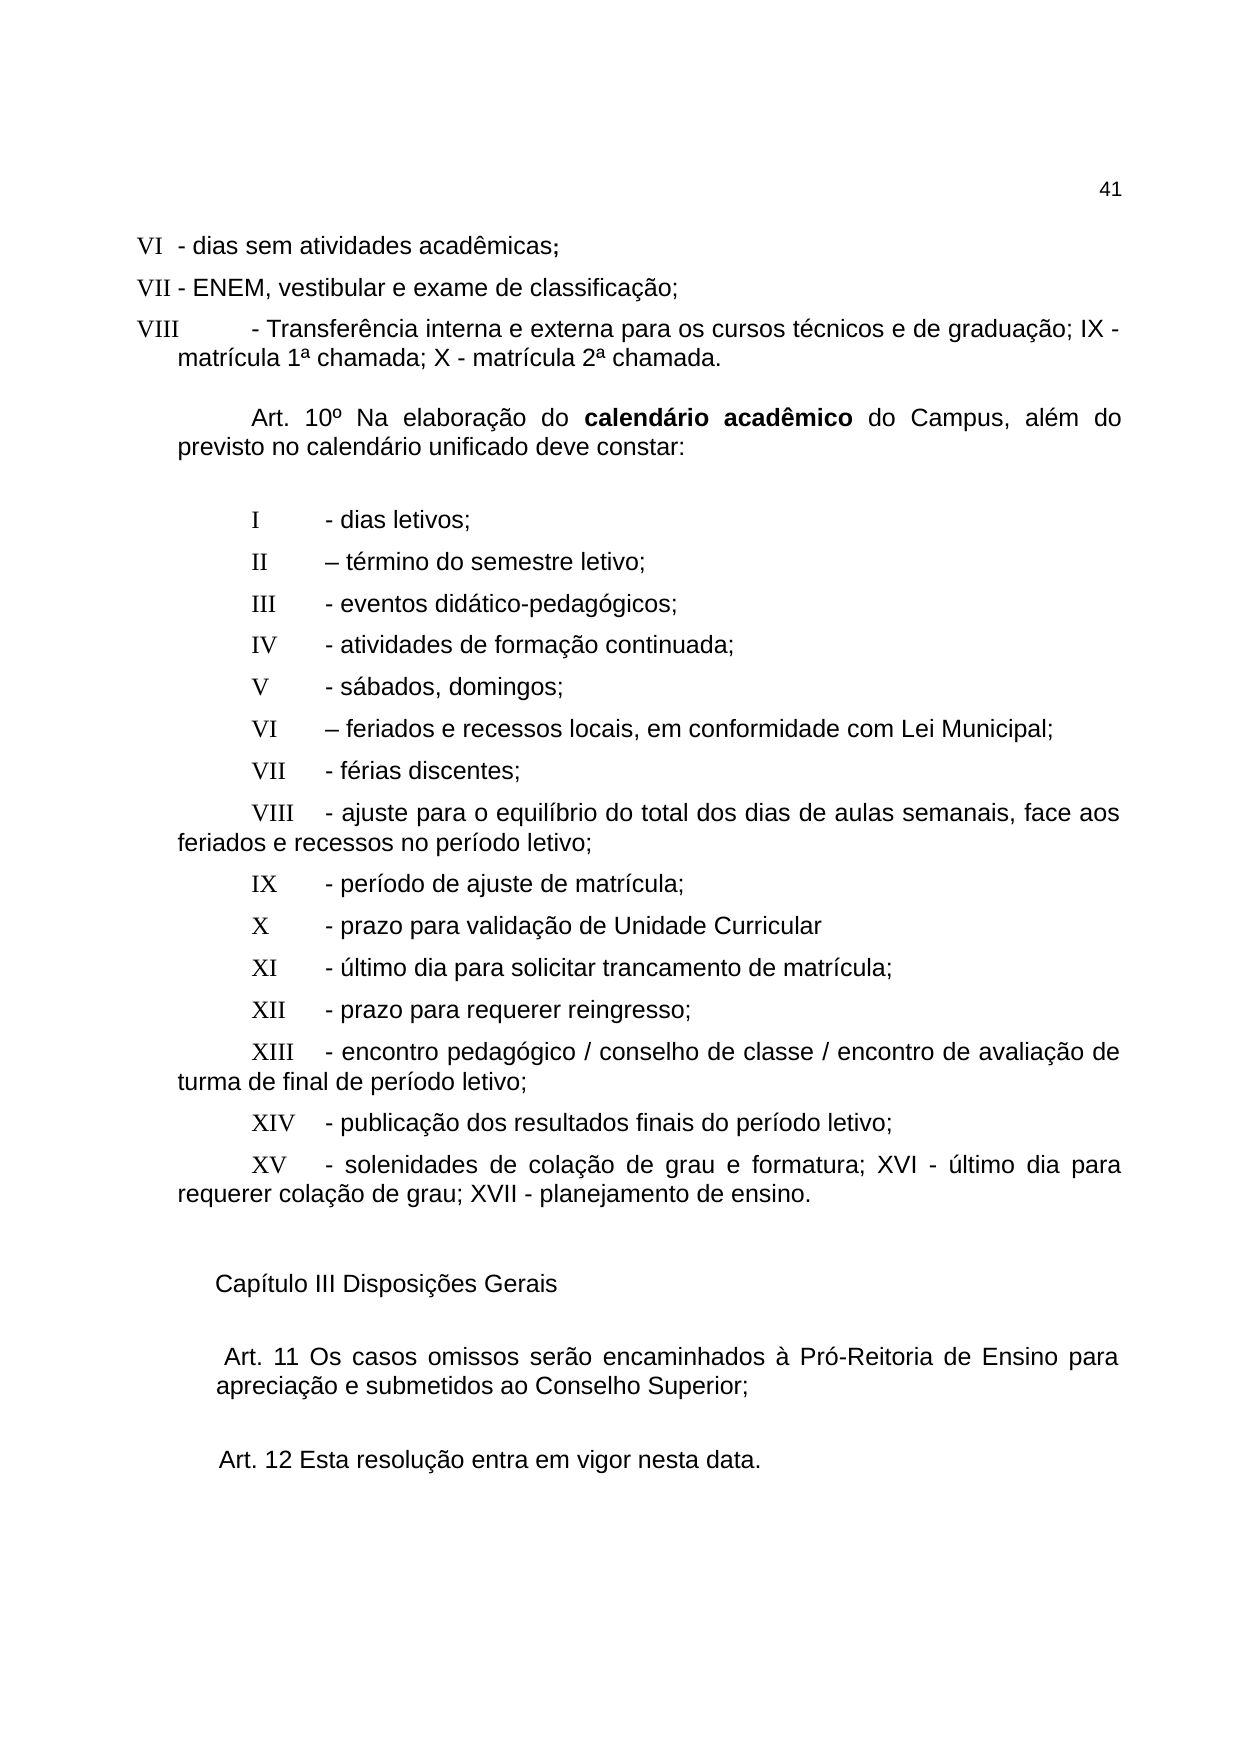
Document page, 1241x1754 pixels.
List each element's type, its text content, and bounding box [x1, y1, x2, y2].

list – feriados e recessos locais, em conformidade com Lei Municipal; [177, 714, 1122, 743]
text Art. 10º Na elaboração do calendário acadêmico do Campus, além do previsto no calendário unificado deve constar: [177, 403, 1122, 461]
list - encontro pedagógico / conselho de classe / encontro de avaliação de turma de final de período letivo; [177, 1037, 1122, 1095]
list - eventos didático-pedagógicos; [177, 588, 1122, 617]
text Art. 11 Os casos omissos serão encaminhados à Pró-Reitoria de Ensino para apreciação e submetidos ao Conselho Superior; [215, 1342, 1120, 1400]
list - último dia para solicitar trancamento de matrícula; [177, 953, 1122, 982]
list - dias sem atividades acadêmicas; [136, 231, 1122, 259]
list - prazo para validação de Unidade Curricular [177, 911, 1122, 940]
list - sábados, domingos; [177, 672, 1122, 701]
list - período de ajuste de matrícula; [177, 869, 1122, 898]
text Capítulo III Disposições Gerais [215, 1269, 1120, 1298]
list - dias letivos; [177, 505, 1122, 534]
list - publicação dos resultados finais do período letivo; [177, 1108, 1122, 1137]
list - solenidades de colação de grau e formatura; XVI - último dia para requerer colação de grau; XVII - planejamento de ensino. [177, 1150, 1122, 1208]
text Art. 12 Esta resolução entra em vigor nesta data. [177, 1445, 1122, 1473]
list - prazo para requerer reingresso; [177, 995, 1122, 1024]
list - atividades de formação continuada; [177, 630, 1122, 659]
list - ajuste para o equilíbrio do total dos dias de aulas semanais, face aos feriados e recessos no período letivo; [177, 798, 1122, 856]
list - Transferência interna e externa para os cursos técnicos e de graduação; IX - matrícula 1ª chamada; X - matrícula 2ª chamada. [136, 314, 1122, 372]
list - ENEM, vestibular e exame de classificação; [136, 272, 1122, 301]
list – término do semestre letivo; [177, 547, 1122, 576]
list - férias discentes; [177, 756, 1122, 785]
